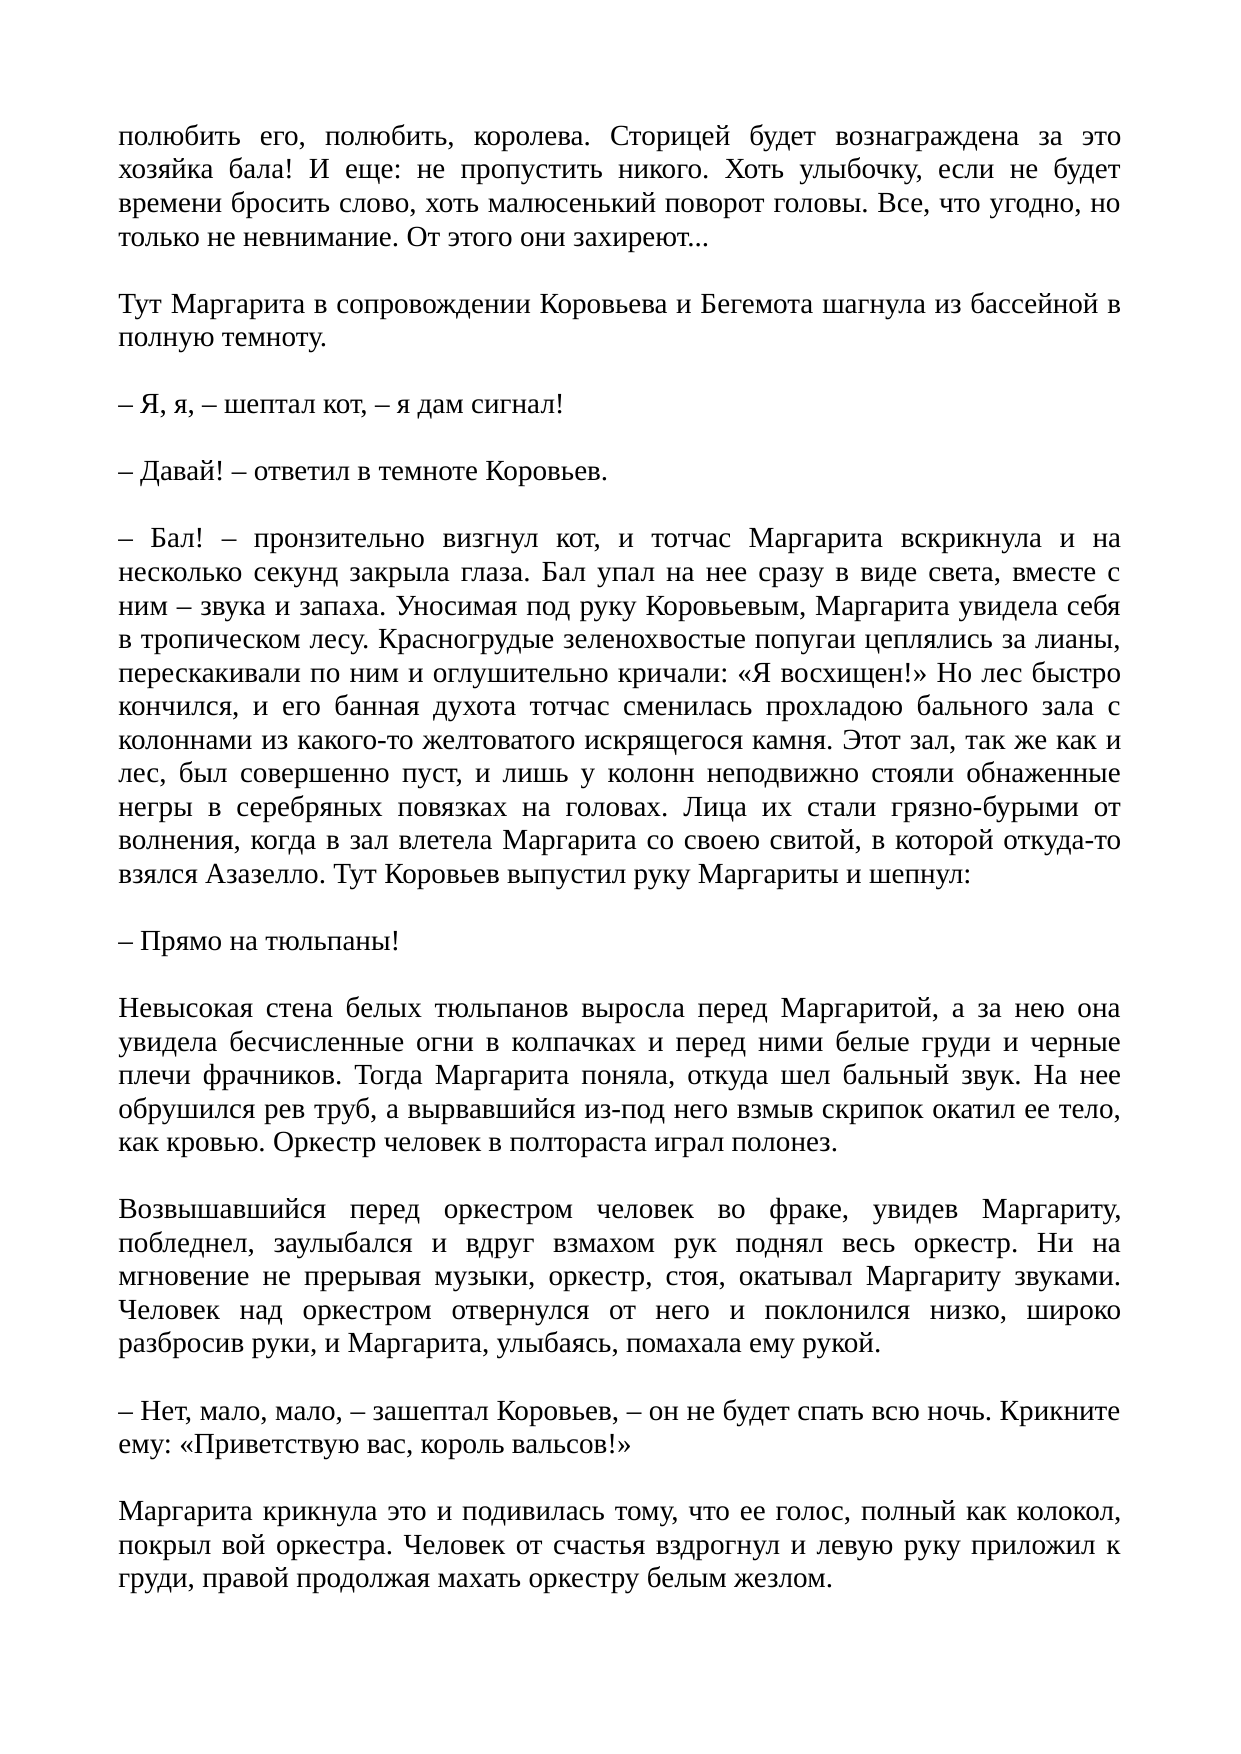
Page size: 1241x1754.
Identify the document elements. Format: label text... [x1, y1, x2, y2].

text Маргарита крикнула это и подивилась тому, что ее голос, полный как колокол, покрыл вой оркестра. Человек от счастья вздрогнул и левую руку приложил к груди, правой продолжая махать оркестру белым жезлом. [118, 1493, 1122, 1594]
text Невысокая стена белых тюльпанов выросла перед Маргаритой, а за нею она увидела бесчисленные огни в колпачках и перед ними белые груди и черные плечи фрачников. Тогда Маргарита поняла, откуда шел бальный звук. На нее обрушился рев труб, а вырвавшийся из-под него взмыв скрипок окатил ее тело, как кровью. Оркестр человек в полтораста играл полонез. [118, 990, 1122, 1158]
text полюбить его, полюбить, королева. Сторицей будет вознаграждена за это хозяйка бала! И еще: не пропустить никого. Хоть улыбочку, если не будет времени бросить слово, хоть малюсенький поворот головы. Все, что угодно, но только не невнимание. От этого они захиреют... [118, 118, 1122, 252]
text Возвышавшийся перед оркестром человек во фраке, увидев Маргариту, побледнел, заулыбался и вдруг взмахом рук поднял весь оркестр. Ни на мгновение не прерывая музыки, оркестр, стоя, окатывал Маргариту звуками. Человек над оркестром отвернулся от него и поклонился низко, широко разбросив руки, и Маргарита, улыбаясь, помахала ему рукой. [118, 1191, 1122, 1359]
text – Я, я, – шептал кот, – я дам сигнал! [118, 386, 1122, 420]
text – Давай! – ответил в темноте Коровьев. [118, 453, 1122, 487]
text – Прямо на тюльпаны! [118, 923, 1122, 957]
text – Нет, мало, мало, – зашептал Коровьев, – он не будет спать всю ночь. Крикните ему: «Приветствую вас, король вальсов!» [118, 1393, 1122, 1460]
text Тут Маргарита в сопровождении Коровьева и Бегемота шагнула из бассейной в полную темноту. [118, 286, 1122, 353]
text – Бал! – пронзительно визгнул кот, и тотчас Маргарита вскрикнула и на несколько секунд закрыла глаза. Бал упал на нее сразу в виде света, вместе с ним – звука и запаха. Уносимая под руку Коровьевым, Маргарита увидела себя в тропическом лесу. Красногрудые зеленохвостые попугаи цеплялись за лианы, перескакивали по ним и оглушительно кричали: «Я восхищен!» Но лес быстро кончился, и его банная духота тотчас сменилась прохладою бального зала с колоннами из какого-то желтоватого искрящегося камня. Этот зал, так же как и лес, был совершенно пуст, и лишь у колонн неподвижно стояли обнаженные негры в серебряных повязках на головах. Лица их стали грязно-бурыми от волнения, когда в зал влетела Маргарита со своею свитой, в которой откуда-то взялся Азазелло. Тут Коровьев выпустил руку Маргариты и шепнул: [118, 521, 1122, 889]
